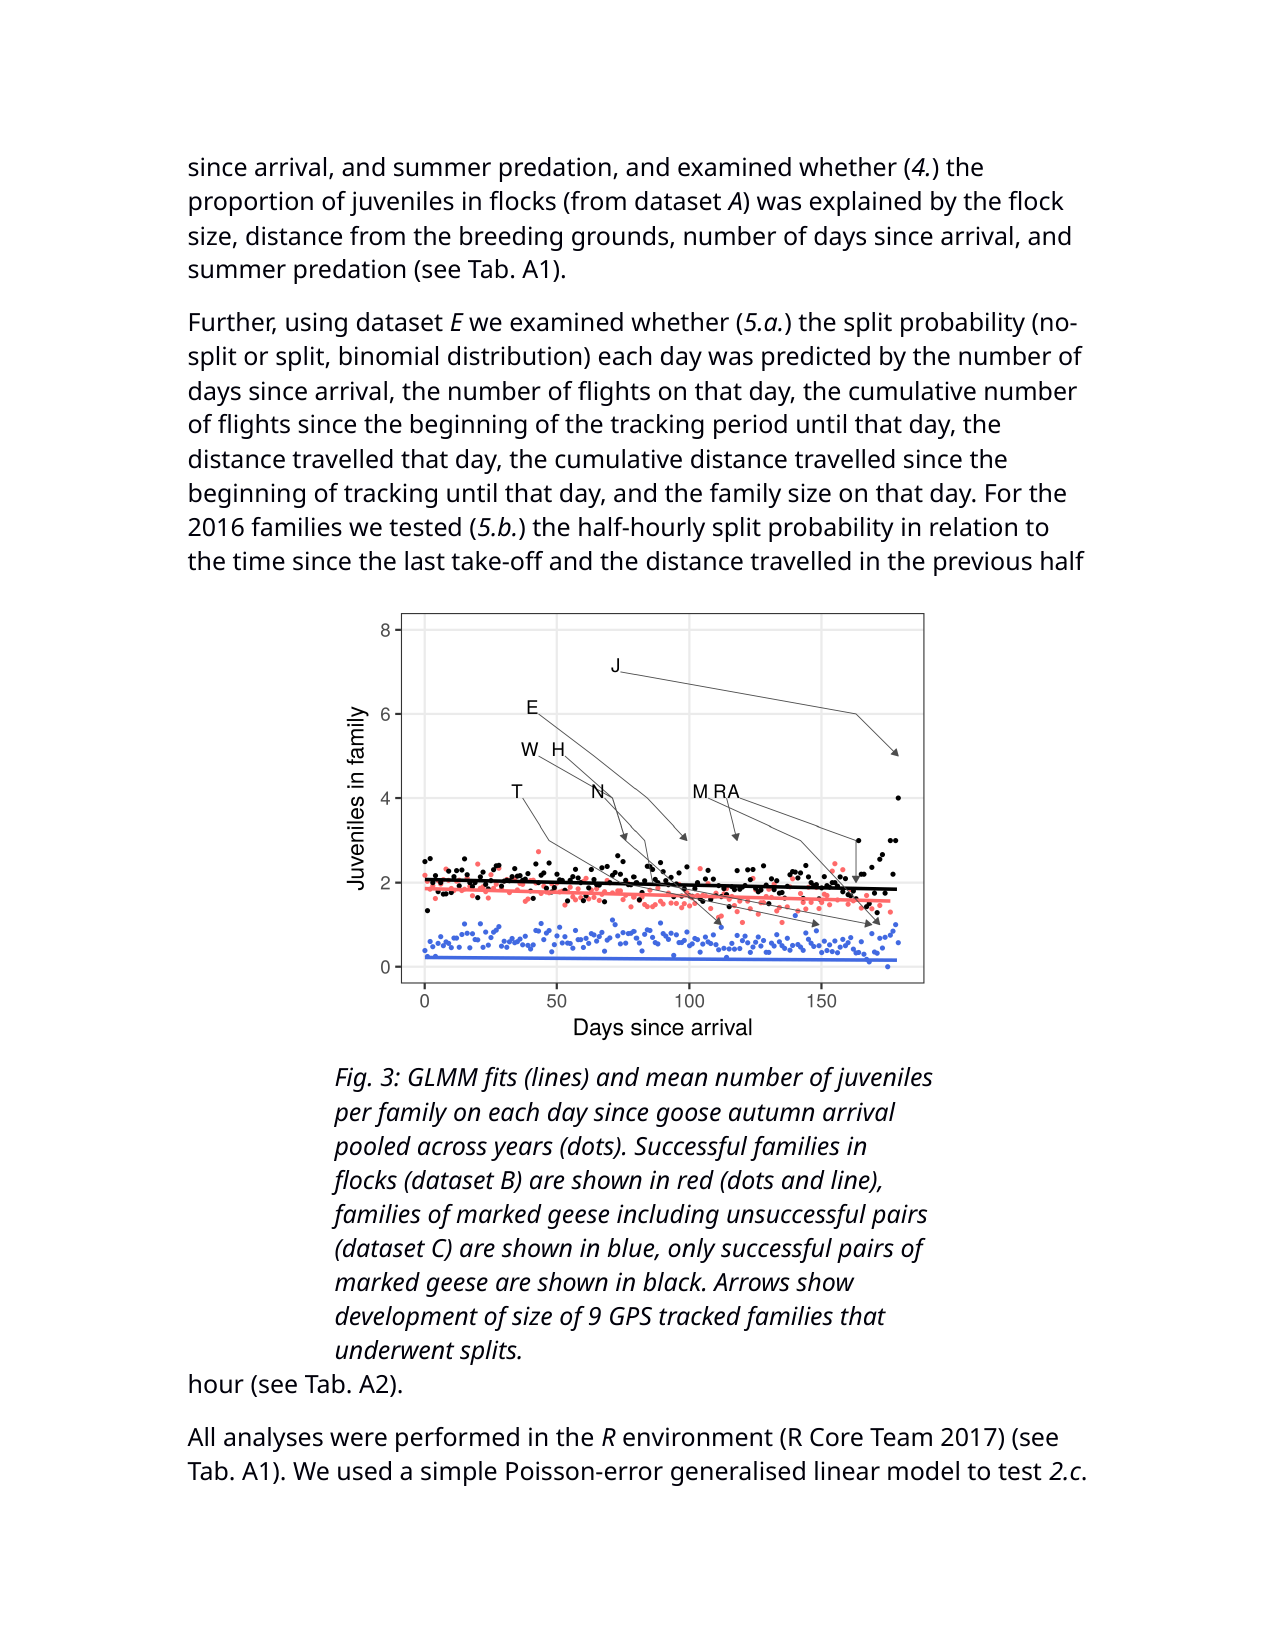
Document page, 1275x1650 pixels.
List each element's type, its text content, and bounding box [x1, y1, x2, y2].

text Fig. 3: GLMM fits (lines) and mean number of juveniles per family on each day since goose autumn arrival pooled across years (dots). Successful families in flocks (dataset B) are shown in red (dots and line), families of marked geese including unsuccessful pairs (dataset C) are shown in blue, only successful pairs of marked geese are shown in black. Arrows show development of size of 9 GPS tracked families that underwent splits. [334, 1053, 936, 1367]
text Further, using dataset E we examined whether (5.a.) the split probability (no-split or split, binomial distribution) each day was predicted by the number of days since arrival, the number of flights on that day, the cumulative number of flights since the beginning of the tracking period until that day, the distance travelled that day, the cumulative distance travelled since the beginning of tracking until that day, and the family size on that day. For the 2016 families we tested (5.b.) the half-hourly split probability in relation to the time since the last take-off and the distance travelled in the previous half hour (see Tab. A2). [187, 305, 1087, 1401]
picture [334, 600, 937, 1053]
text All analyses were performed in the R environment (R Core Team 2017) (see Tab. A1). We used a simple Poisson-error generalised linear model to test 2.c. [187, 1419, 1087, 1488]
text since arrival, and summer predation, and examined whether (4.) the proportion of juveniles in flocks (from dataset A) was explained by the flock size, distance from the breeding grounds, number of days since arrival, and summer predation (see Tab. A1). [187, 150, 1087, 286]
